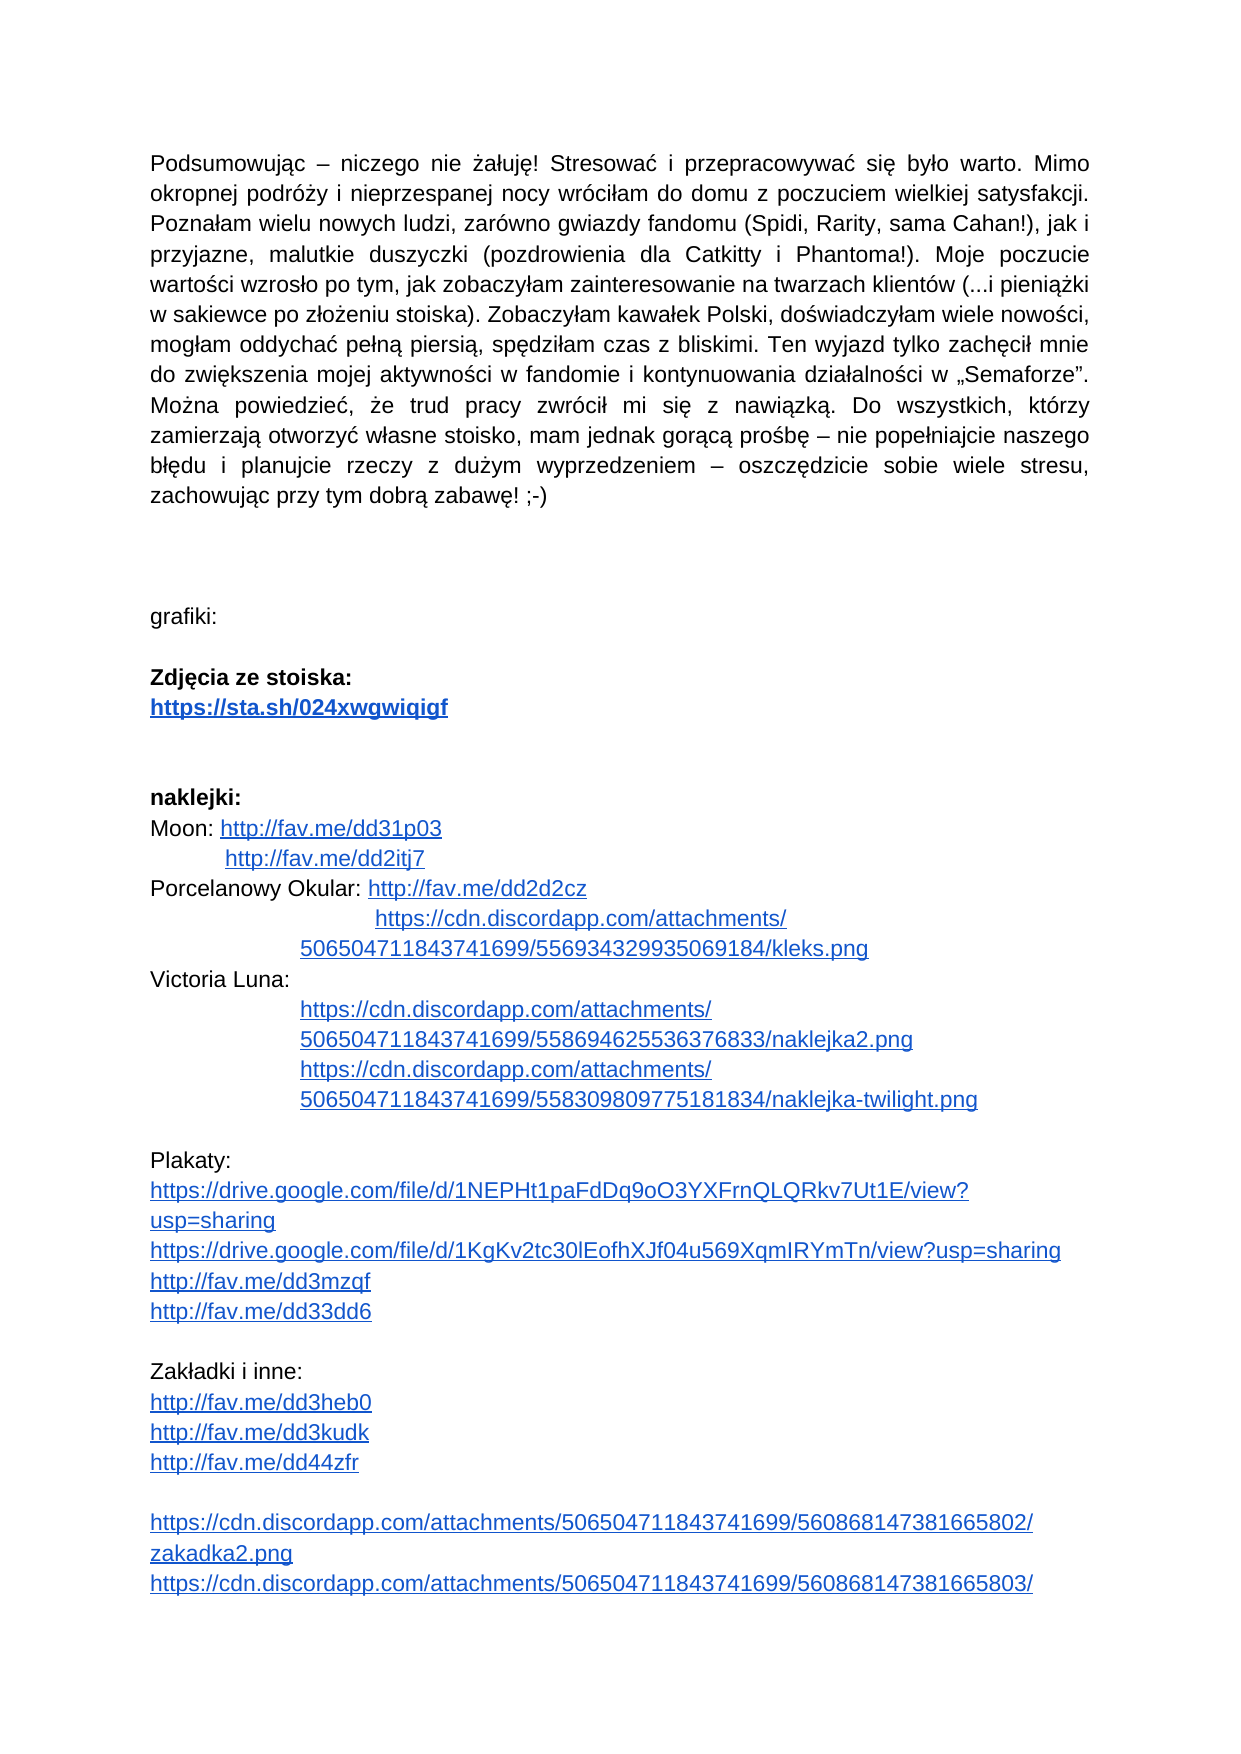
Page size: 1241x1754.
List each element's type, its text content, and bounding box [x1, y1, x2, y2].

text https://cdn.discordapp.com/attachments/506504711843741699/558309809775181834/naklejka-twilight.png [300, 1056, 1090, 1113]
text https://cdn.discordapp.com/attachments/506504711843741699/560868147381665802/zakadka2.png [150, 1509, 1090, 1566]
text Zakładki i inne: http://fav.me/dd3heb0 [150, 1358, 1090, 1415]
text Podsumowując – niczego nie żałuję! Stresować i przepracowywać się było warto. Mimo okropnej podróży i nieprzespanej nocy wróciłam do domu z poczuciem wielkiej satysfakcji. Poznałam wielu nowych ludzi, zarówno gwiazdy fandomu (Spidi, Rarity, sama Cahan!), jak i przyjazne, malutkie duszyczki (pozdrowienia dla Catkitty i Phantoma!). Moje poczucie wartości wzrosło po tym, jak zobaczyłam zainteresowanie na twarzach klientów (...i pieniążki w sakiewce po złożeniu stoiska). Zobaczyłam kawałek Polski, doświadczyłam wiele nowości, mogłam oddychać pełną piersią, spędziłam czas z bliskimi. Ten wyjazd tylko zachęcił mnie do zwiększenia mojej aktywności w fandomie i kontynuowania działalności w „Semaforze”. Można powiedzieć, że trud pracy zwrócił mi się z nawiązką. Do wszystkich, którzy zamierzają otworzyć własne stoisko, mam jednak gorącą prośbę – nie popełniajcie naszego błędu i planujcie rzeczy z dużym wyprzedzeniem – oszczędzicie sobie wiele stresu, zachowując przy tym dobrą zabawę! ;-) [150, 150, 1090, 509]
text grafiki: Zdjęcia ze stoiska: [150, 603, 1090, 690]
text http://fav.me/dd33dd6 [150, 1298, 1090, 1324]
text http://fav.me/dd2itj7 [150, 845, 1090, 871]
text http://fav.me/dd44zfr [150, 1449, 1090, 1475]
text Porcelanowy Okular: http://fav.me/dd2d2cz [150, 875, 1090, 901]
text Plakaty: https://drive.google.com/file/d/1NEPHt1paFdDq9oO3YXFrnQLQRkv7Ut1E/view?usp=sharing [150, 1147, 1090, 1234]
text https://drive.google.com/file/d/1KgKv2tc30lEofhXJf04u569XqmIRYmTn/view?usp=sharing [150, 1237, 1090, 1264]
text http://fav.me/dd3kudk [150, 1419, 1090, 1445]
text http://fav.me/dd3mzqf [150, 1268, 1090, 1294]
text https://cdn.discordapp.com/attachments/506504711843741699/556934329935069184/kleks.png [300, 905, 1090, 962]
text naklejki: Moon: http://fav.me/dd31p03 [150, 784, 1090, 841]
text Victoria Luna: [150, 966, 1090, 992]
text https://cdn.discordapp.com/attachments/506504711843741699/558694625536376833/naklejka2.png [300, 996, 1090, 1052]
text https://sta.sh/024xwgwiqigf [150, 694, 1090, 720]
text https://cdn.discordapp.com/attachments/506504711843741699/560868147381665803/ [150, 1570, 1090, 1596]
